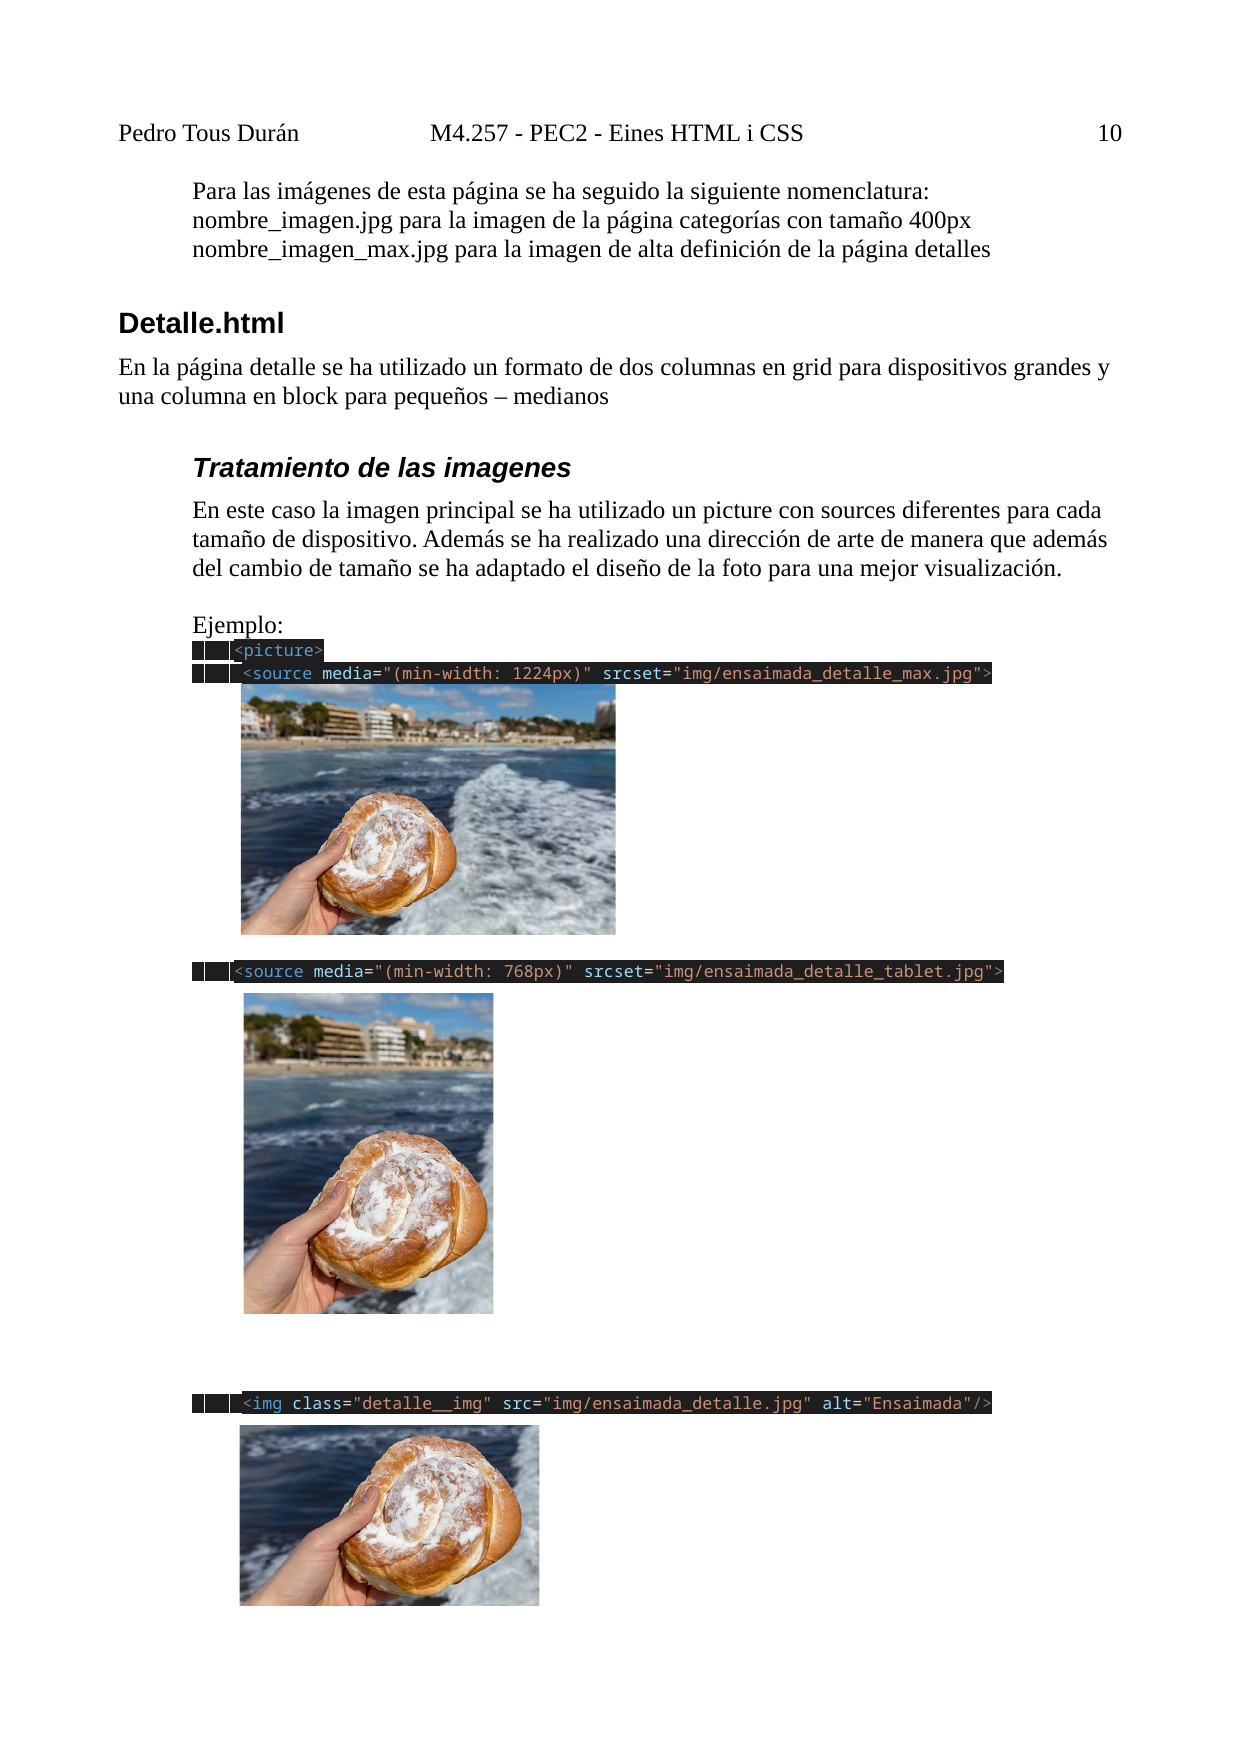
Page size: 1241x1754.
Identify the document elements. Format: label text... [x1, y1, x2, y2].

subtitle Tratamiento de las imagenes [192, 451, 1122, 483]
picture [243, 993, 494, 1314]
text <picture> [192, 639, 1122, 662]
text En la página detalle se ha utilizado un formato de dos columnas en grid para dispositivos grandes y una columna en block para pequeños – medianos [118, 352, 1122, 410]
text <img class="detalle__img" src="img/ensaimada_detalle.jpg" alt="Ensaimada"/> [192, 1391, 1122, 1414]
text nombre_imagen_max.jpg para la imagen de alta definición de la página detalles [192, 234, 1122, 263]
subtitle Detalle.html [118, 306, 1122, 340]
text Ejemplo: [192, 610, 1122, 639]
picture [239, 1425, 540, 1606]
text <source media="(min-width: 1224px)" srcset="img/ensaimada_detalle_max.jpg"> [192, 662, 1122, 684]
text nombre_imagen.jpg para la imagen de la página categorías con tamaño 400px [192, 205, 1122, 234]
picture [240, 684, 616, 935]
text Para las imágenes de esta página se ha seguido la siguiente nomenclatura: [192, 176, 1122, 205]
text <source media="(min-width: 768px)" srcset="img/ensaimada_detalle_tablet.jpg"> [192, 960, 1122, 983]
text En este caso la imagen principal se ha utilizado un picture con sources diferentes para cada tamaño de dispositivo. Además se ha realizado una dirección de arte de manera que además del cambio de tamaño se ha adaptado el diseño de la foto para una mejor visualización. [192, 495, 1122, 582]
